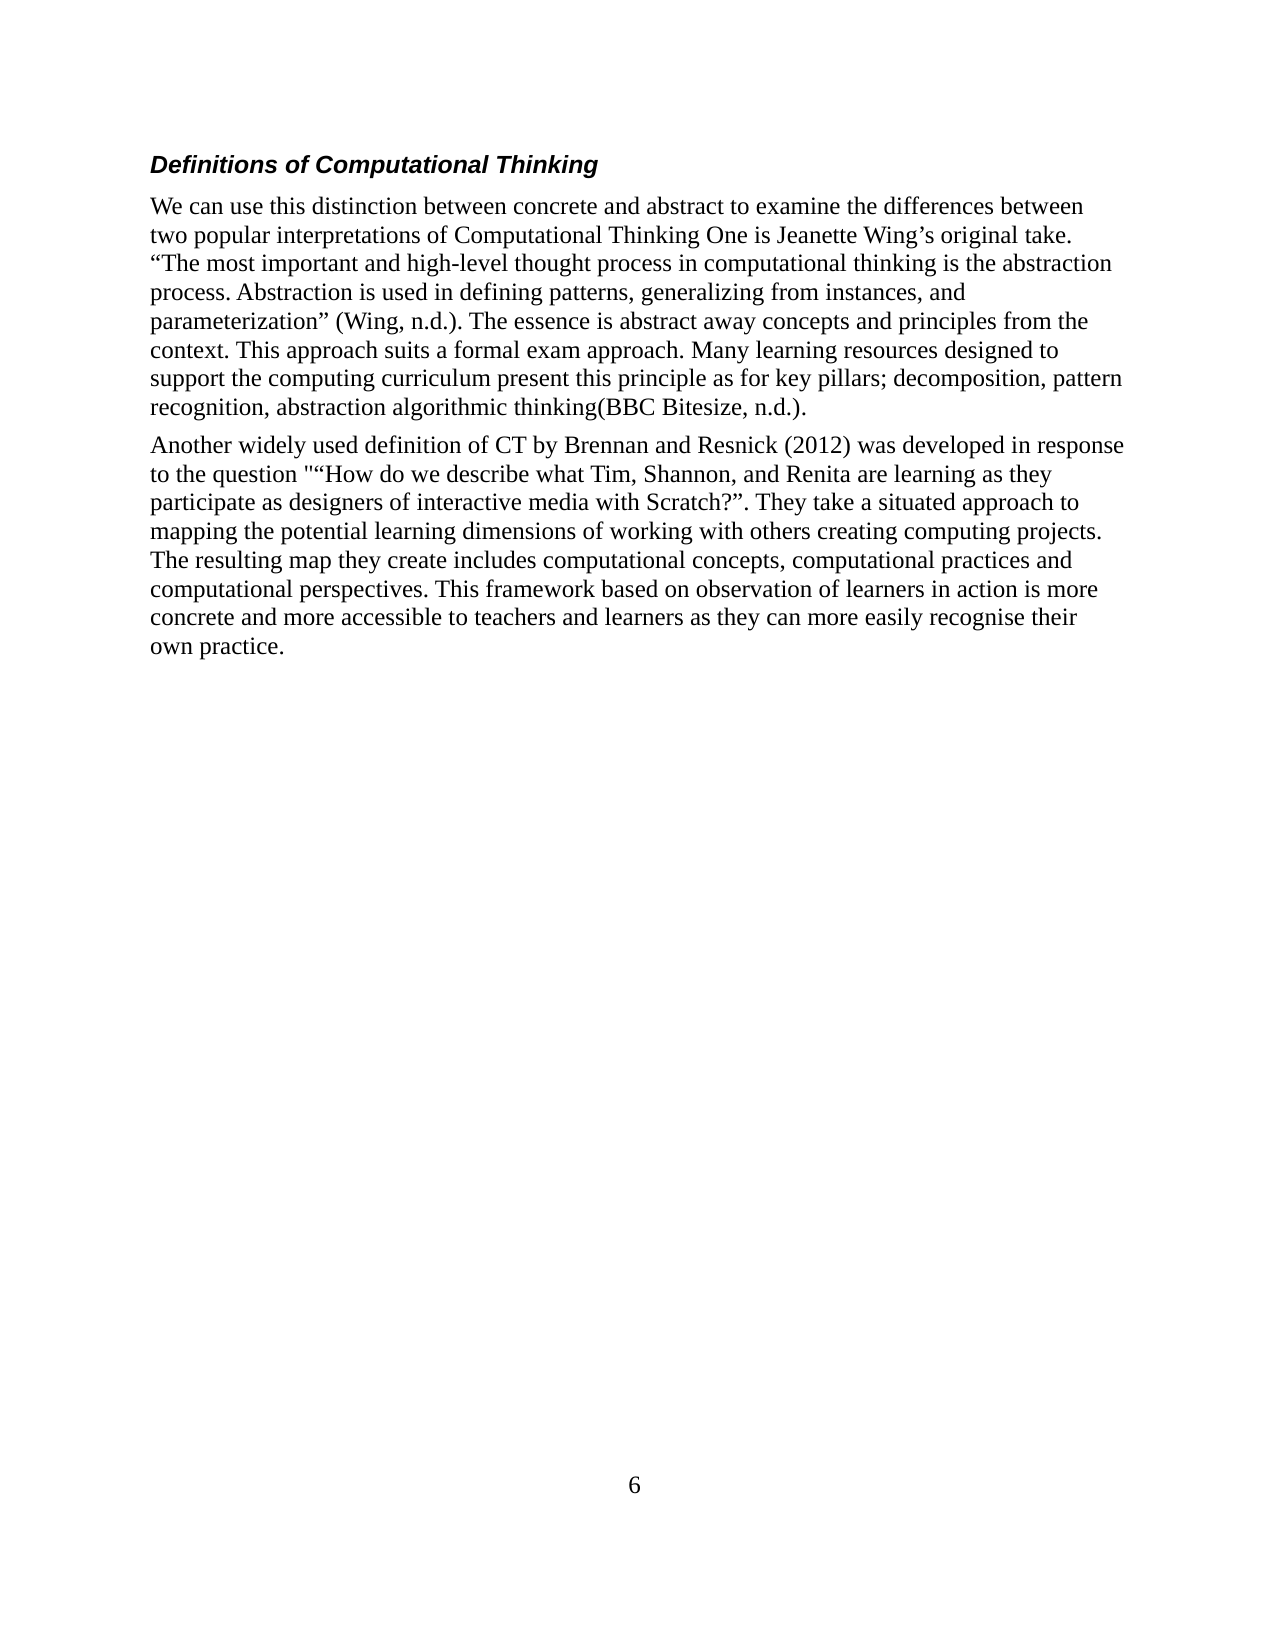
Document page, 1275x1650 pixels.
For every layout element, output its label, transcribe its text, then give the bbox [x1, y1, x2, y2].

text Another widely used definition of CT by Brennan and Resnick (2012) was developed in response to the question "“How do we describe what Tim, Shannon, and Renita are learning as they participate as designers of interactive media with Scratch?”. They take a situated approach to mapping the potential learning dimensions of working with others creating computing projects. The resulting map they create includes computational concepts, computational practices and computational perspectives. This framework based on observation of learners in action is more concrete and more accessible to teachers and learners as they can more easily recognise their own practice. [150, 430, 1125, 660]
text We can use this distinction between concrete and abstract to examine the differences between two popular interpretations of Computational Thinking One is Jeanette Wing’s original take. “The most important and high-level thought process in computational thinking is the abstraction process. Abstraction is used in defining patterns, generalizing from instances, and parameterization” (Wing, n.d.). The essence is abstract away concepts and principles from the context. This approach suits a formal exam approach. Many learning resources designed to support the computing curriculum present this principle as for key pillars; decomposition, pattern recognition, abstraction algorithmic thinking(BBC Bitesize, n.d.). [150, 191, 1125, 421]
subtitle Definitions of Computational Thinking [150, 150, 1125, 178]
